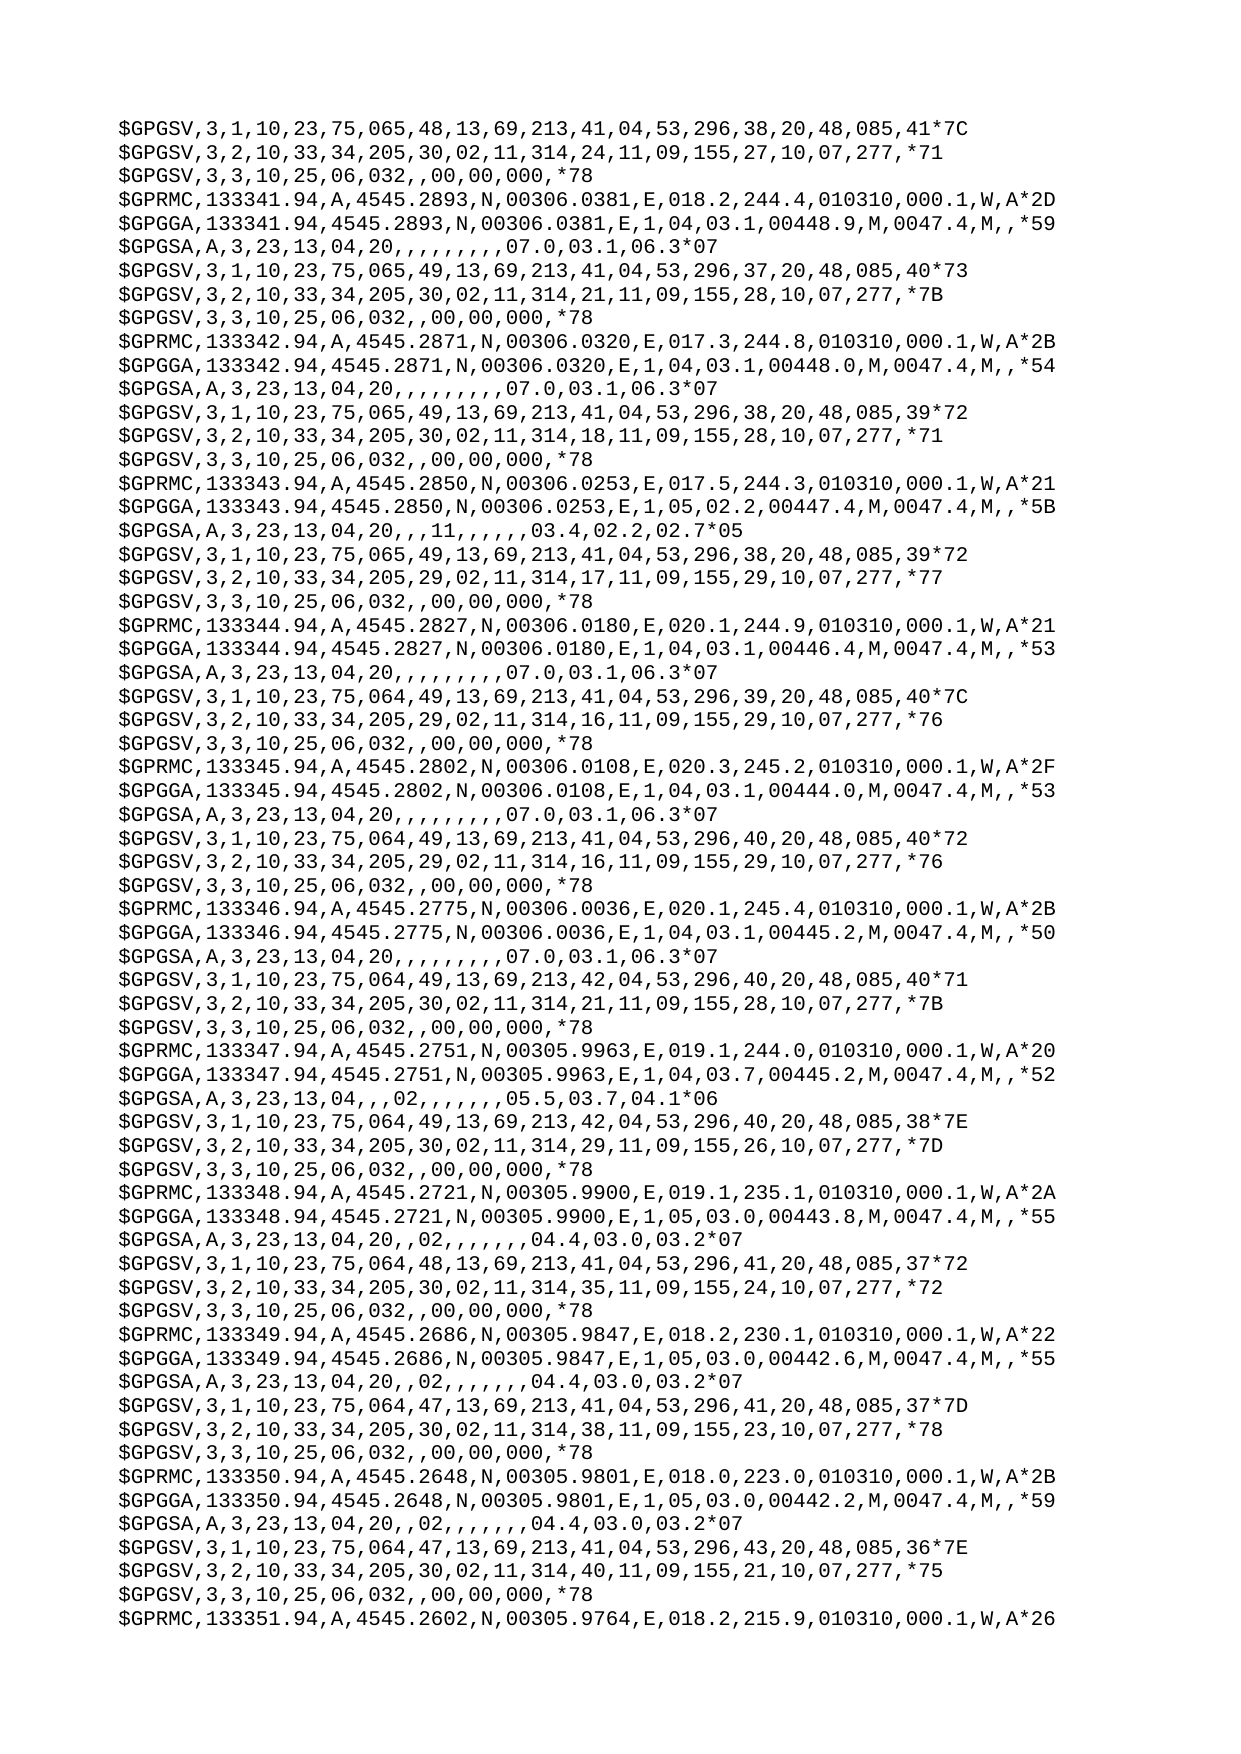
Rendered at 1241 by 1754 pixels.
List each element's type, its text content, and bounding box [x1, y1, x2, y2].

text $GPGSV,3,3,10,25,06,032,,00,00,000,*78 [118, 1158, 1122, 1182]
text $GPGGA,133349.94,4545.2686,N,00305.9847,E,1,05,03.0,00442.6,M,0047.4,M,,*55 [118, 1348, 1122, 1371]
text $GPGSV,3,2,10,33,34,205,30,02,11,314,21,11,09,155,28,10,07,277,*7B [118, 284, 1122, 307]
text $GPGSA,A,3,23,13,04,20,,,,,,,,,07.0,03.1,06.3*07 [118, 804, 1122, 827]
text $GPGSV,3,1,10,23,75,065,49,13,69,213,41,04,53,296,38,20,48,085,39*72 [118, 544, 1122, 567]
text $GPGSV,3,2,10,33,34,205,30,02,11,314,29,11,09,155,26,10,07,277,*7D [118, 1135, 1122, 1158]
text $GPGGA,133348.94,4545.2721,N,00305.9900,E,1,05,03.0,00443.8,M,0047.4,M,,*55 [118, 1206, 1122, 1229]
text $GPGGA,133342.94,4545.2871,N,00306.0320,E,1,04,03.1,00448.0,M,0047.4,M,,*54 [118, 354, 1122, 378]
text $GPGSV,3,1,10,23,75,064,47,13,69,213,41,04,53,296,41,20,48,085,37*7D [118, 1395, 1122, 1419]
text $GPRMC,133341.94,A,4545.2893,N,00306.0381,E,018.2,244.4,010310,000.1,W,A*2D [118, 189, 1122, 213]
text $GPGSV,3,1,10,23,75,065,48,13,69,213,41,04,53,296,38,20,48,085,41*7C [118, 118, 1122, 142]
text $GPRMC,133347.94,A,4545.2751,N,00305.9963,E,019.1,244.0,010310,000.1,W,A*20 [118, 1040, 1122, 1064]
text $GPGSV,3,2,10,33,34,205,30,02,11,314,21,11,09,155,28,10,07,277,*7B [118, 993, 1122, 1017]
text $GPGSV,3,3,10,25,06,032,,00,00,000,*78 [118, 449, 1122, 473]
text $GPGSA,A,3,23,13,04,20,,02,,,,,,,04.4,03.0,03.2*07 [118, 1229, 1122, 1253]
text $GPGGA,133345.94,4545.2802,N,00306.0108,E,1,04,03.1,00444.0,M,0047.4,M,,*53 [118, 780, 1122, 804]
text $GPGSV,3,1,10,23,75,064,49,13,69,213,41,04,53,296,39,20,48,085,40*7C [118, 686, 1122, 709]
text $GPGSV,3,2,10,33,34,205,30,02,11,314,40,11,09,155,21,10,07,277,*75 [118, 1561, 1122, 1584]
text $GPGGA,133347.94,4545.2751,N,00305.9963,E,1,04,03.7,00445.2,M,0047.4,M,,*52 [118, 1064, 1122, 1088]
text $GPGSA,A,3,23,13,04,20,,02,,,,,,,04.4,03.0,03.2*07 [118, 1371, 1122, 1395]
text $GPGSV,3,1,10,23,75,065,49,13,69,213,41,04,53,296,37,20,48,085,40*73 [118, 260, 1122, 284]
text $GPGSV,3,3,10,25,06,032,,00,00,000,*78 [118, 1442, 1122, 1466]
text $GPGSV,3,3,10,25,06,032,,00,00,000,*78 [118, 875, 1122, 898]
text $GPGSV,3,2,10,33,34,205,29,02,11,314,16,11,09,155,29,10,07,277,*76 [118, 709, 1122, 733]
text $GPGSV,3,3,10,25,06,032,,00,00,000,*78 [118, 165, 1122, 189]
text $GPRMC,133346.94,A,4545.2775,N,00306.0036,E,020.1,245.4,010310,000.1,W,A*2B [118, 898, 1122, 922]
text $GPGSV,3,1,10,23,75,064,47,13,69,213,41,04,53,296,43,20,48,085,36*7E [118, 1537, 1122, 1561]
text $GPGGA,133343.94,4545.2850,N,00306.0253,E,1,05,02.2,00447.4,M,0047.4,M,,*5B [118, 496, 1122, 520]
text $GPGSV,3,3,10,25,06,032,,00,00,000,*78 [118, 307, 1122, 331]
text $GPRMC,133349.94,A,4545.2686,N,00305.9847,E,018.2,230.1,010310,000.1,W,A*22 [118, 1324, 1122, 1348]
text $GPGSA,A,3,23,13,04,20,,,,,,,,,07.0,03.1,06.3*07 [118, 236, 1122, 260]
text $GPGSV,3,1,10,23,75,064,49,13,69,213,41,04,53,296,40,20,48,085,40*72 [118, 827, 1122, 851]
text $GPGSA,A,3,23,13,04,20,,,,,,,,,07.0,03.1,06.3*07 [118, 662, 1122, 686]
text $GPGSV,3,1,10,23,75,064,48,13,69,213,41,04,53,296,41,20,48,085,37*72 [118, 1253, 1122, 1277]
text $GPGSA,A,3,23,13,04,20,,,,,,,,,07.0,03.1,06.3*07 [118, 378, 1122, 402]
text $GPRMC,133343.94,A,4545.2850,N,00306.0253,E,017.5,244.3,010310,000.1,W,A*21 [118, 473, 1122, 496]
text $GPRMC,133350.94,A,4545.2648,N,00305.9801,E,018.0,223.0,010310,000.1,W,A*2B [118, 1466, 1122, 1489]
text $GPGSV,3,2,10,33,34,205,29,02,11,314,16,11,09,155,29,10,07,277,*76 [118, 851, 1122, 875]
text $GPGSV,3,3,10,25,06,032,,00,00,000,*78 [118, 1300, 1122, 1324]
text $GPGGA,133350.94,4545.2648,N,00305.9801,E,1,05,03.0,00442.2,M,0047.4,M,,*59 [118, 1489, 1122, 1513]
text $GPGSV,3,1,10,23,75,064,49,13,69,213,42,04,53,296,40,20,48,085,40*71 [118, 969, 1122, 993]
text $GPGSV,3,1,10,23,75,064,49,13,69,213,42,04,53,296,40,20,48,085,38*7E [118, 1111, 1122, 1135]
text $GPGGA,133344.94,4545.2827,N,00306.0180,E,1,04,03.1,00446.4,M,0047.4,M,,*53 [118, 638, 1122, 662]
text $GPGGA,133341.94,4545.2893,N,00306.0381,E,1,04,03.1,00448.9,M,0047.4,M,,*59 [118, 213, 1122, 236]
text $GPGSA,A,3,23,13,04,,,02,,,,,,,05.5,03.7,04.1*06 [118, 1088, 1122, 1111]
text $GPRMC,133344.94,A,4545.2827,N,00306.0180,E,020.1,244.9,010310,000.1,W,A*21 [118, 615, 1122, 638]
text $GPRMC,133342.94,A,4545.2871,N,00306.0320,E,017.3,244.8,010310,000.1,W,A*2B [118, 331, 1122, 354]
text $GPGSV,3,2,10,33,34,205,30,02,11,314,18,11,09,155,28,10,07,277,*71 [118, 426, 1122, 449]
text $GPGSV,3,3,10,25,06,032,,00,00,000,*78 [118, 1017, 1122, 1040]
text $GPGSV,3,2,10,33,34,205,29,02,11,314,17,11,09,155,29,10,07,277,*77 [118, 567, 1122, 591]
text $GPGSA,A,3,23,13,04,20,,,11,,,,,,03.4,02.2,02.7*05 [118, 520, 1122, 544]
text $GPGSA,A,3,23,13,04,20,,02,,,,,,,04.4,03.0,03.2*07 [118, 1513, 1122, 1537]
text $GPGSV,3,3,10,25,06,032,,00,00,000,*78 [118, 591, 1122, 615]
text $GPGSV,3,2,10,33,34,205,30,02,11,314,38,11,09,155,23,10,07,277,*78 [118, 1419, 1122, 1442]
text $GPGSA,A,3,23,13,04,20,,,,,,,,,07.0,03.1,06.3*07 [118, 946, 1122, 969]
text $GPGSV,3,1,10,23,75,065,49,13,69,213,41,04,53,296,38,20,48,085,39*72 [118, 402, 1122, 426]
text $GPGGA,133346.94,4545.2775,N,00306.0036,E,1,04,03.1,00445.2,M,0047.4,M,,*50 [118, 922, 1122, 946]
text $GPGSV,3,3,10,25,06,032,,00,00,000,*78 [118, 733, 1122, 757]
text $GPRMC,133348.94,A,4545.2721,N,00305.9900,E,019.1,235.1,010310,000.1,W,A*2A [118, 1182, 1122, 1206]
text $GPGSV,3,3,10,25,06,032,,00,00,000,*78 [118, 1584, 1122, 1608]
text $GPGSV,3,2,10,33,34,205,30,02,11,314,35,11,09,155,24,10,07,277,*72 [118, 1277, 1122, 1300]
text $GPGSV,3,2,10,33,34,205,30,02,11,314,24,11,09,155,27,10,07,277,*71 [118, 142, 1122, 165]
text $GPRMC,133351.94,A,4545.2602,N,00305.9764,E,018.2,215.9,010310,000.1,W,A*26 [118, 1608, 1122, 1631]
text $GPRMC,133345.94,A,4545.2802,N,00306.0108,E,020.3,245.2,010310,000.1,W,A*2F [118, 757, 1122, 780]
